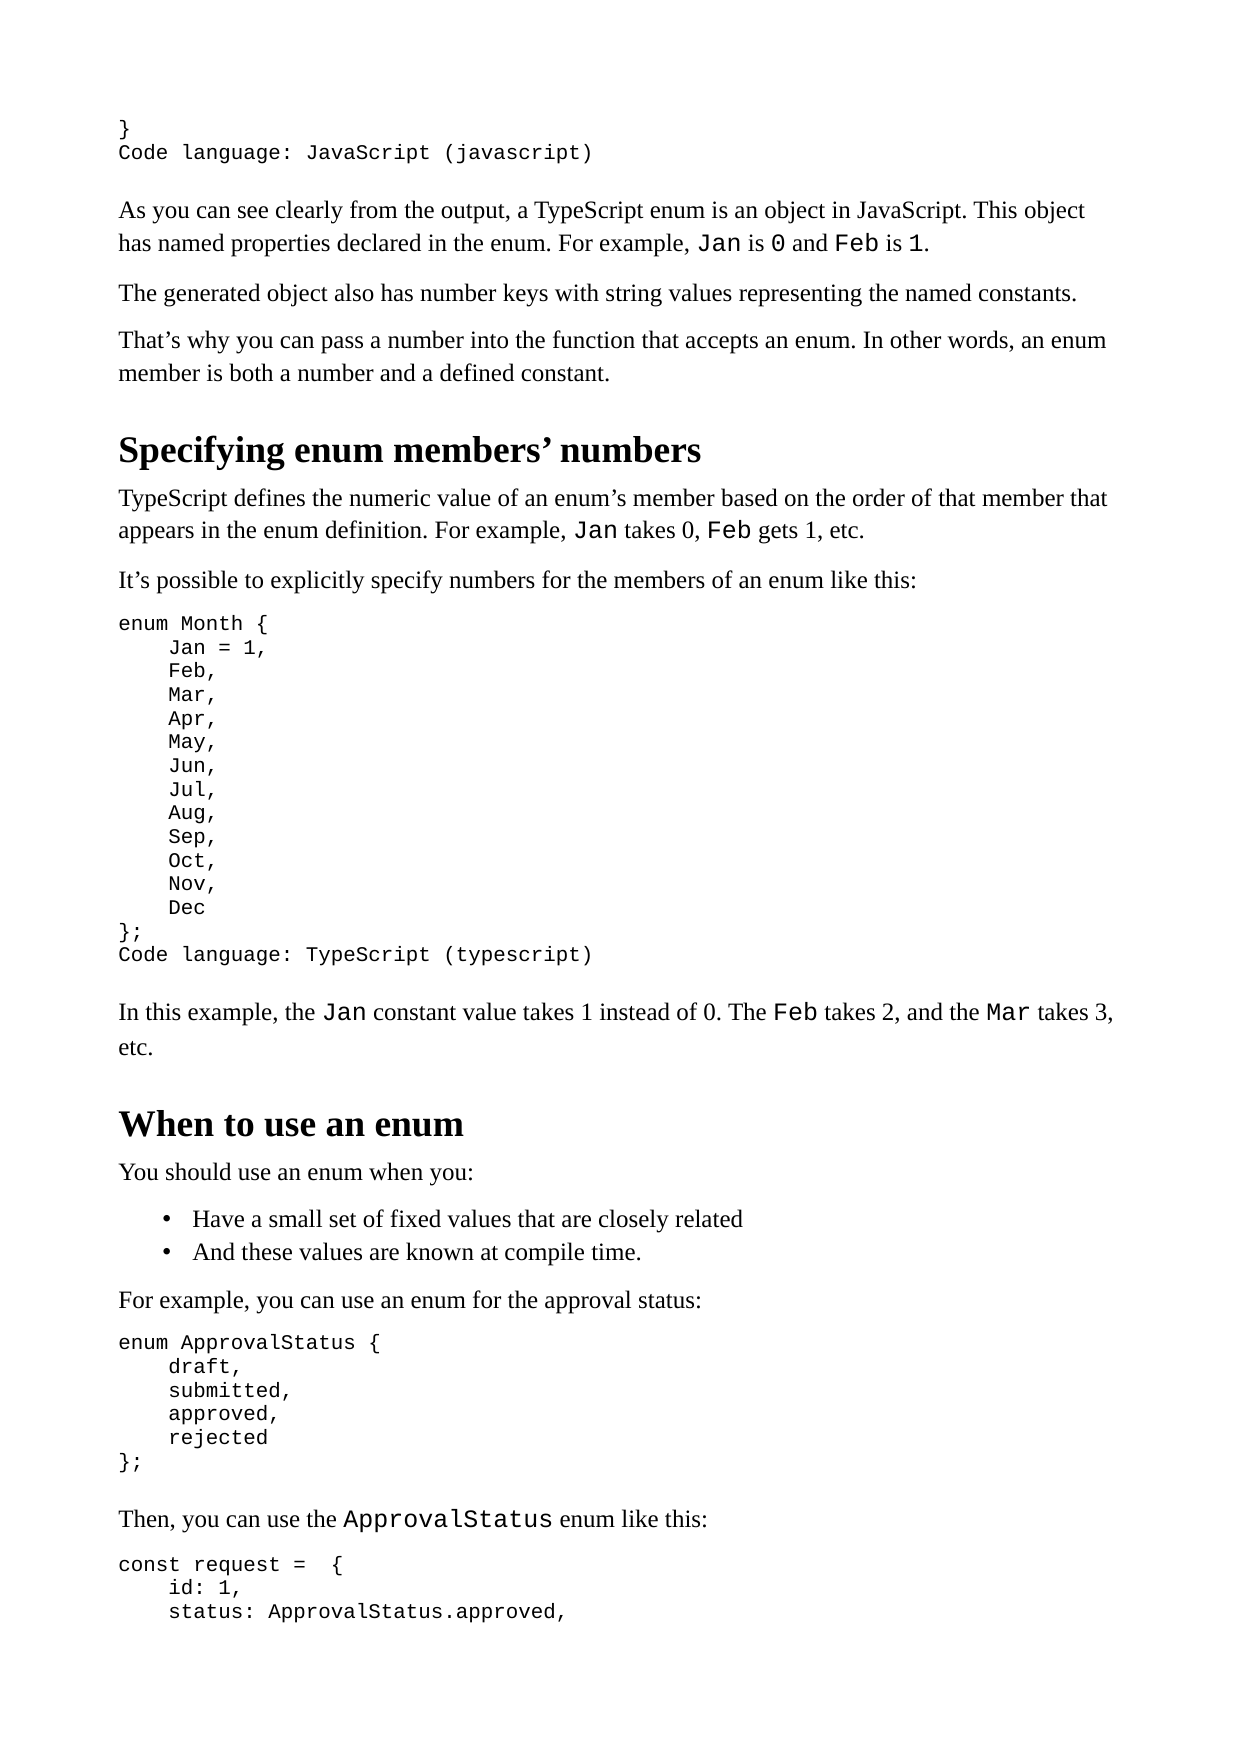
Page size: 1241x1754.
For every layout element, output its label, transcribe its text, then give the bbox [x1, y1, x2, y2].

text For example, you can use an enum for the approval status: [118, 1285, 1122, 1313]
text That’s why you can pass a number into the function that accepts an enum. In other words, an enum member is both a number and a defined constant. [118, 326, 1122, 387]
text submitted, [118, 1380, 1122, 1403]
text enum ApprovalStatus { [118, 1332, 1122, 1356]
text Dec [118, 897, 1122, 921]
list Have a small set of fixed values that are closely related [162, 1204, 1122, 1233]
text Sep, [118, 826, 1122, 850]
text TypeScript defines the numeric value of an enum’s member based on the order of that member that appears in the enum definition. For example, Jan takes 0, Feb gets 1, etc. [118, 483, 1122, 546]
text You should use an enum when you: [118, 1157, 1122, 1185]
text rejected [118, 1427, 1122, 1451]
text Apr, [118, 708, 1122, 731]
text Jun, [118, 755, 1122, 779]
text Code language: JavaScript (javascript) [118, 142, 1122, 165]
text Oct, [118, 850, 1122, 873]
text } [118, 118, 1122, 142]
text status: ApprovalStatus.approved, [118, 1601, 1122, 1625]
text Jan = 1, [118, 637, 1122, 661]
subtitle Specifying enum members’ numbers [118, 427, 1122, 470]
text approved, [118, 1403, 1122, 1427]
text In this example, the Jan constant value takes 1 instead of 0. The Feb takes 2, and the Mar takes 3, etc. [118, 997, 1122, 1061]
text May, [118, 731, 1122, 755]
text Feb, [118, 661, 1122, 684]
text Then, you can use the ApprovalStatus enum like this: [118, 1504, 1122, 1534]
text enum Month { [118, 613, 1122, 637]
text }; [118, 921, 1122, 944]
text It’s possible to explicitly specify numbers for the members of an enum like this: [118, 566, 1122, 594]
text Nov, [118, 873, 1122, 897]
text As you can see clearly from the output, a TypeScript enum is an object in JavaScript. This object has named properties declared in the enum. For example, Jan is 0 and Feb is 1. [118, 195, 1122, 259]
text Jul, [118, 779, 1122, 802]
text }; [118, 1451, 1122, 1474]
text Code language: TypeScript (typescript) [118, 944, 1122, 968]
text const request = { [118, 1554, 1122, 1577]
text id: 1, [118, 1577, 1122, 1601]
subtitle When to use an enum [118, 1101, 1122, 1144]
text draft, [118, 1356, 1122, 1380]
text Aug, [118, 802, 1122, 826]
text Mar, [118, 684, 1122, 708]
list And these values are known at compile time. [162, 1237, 1122, 1266]
text The generated object also has number keys with string values representing the named constants. [118, 278, 1122, 307]
